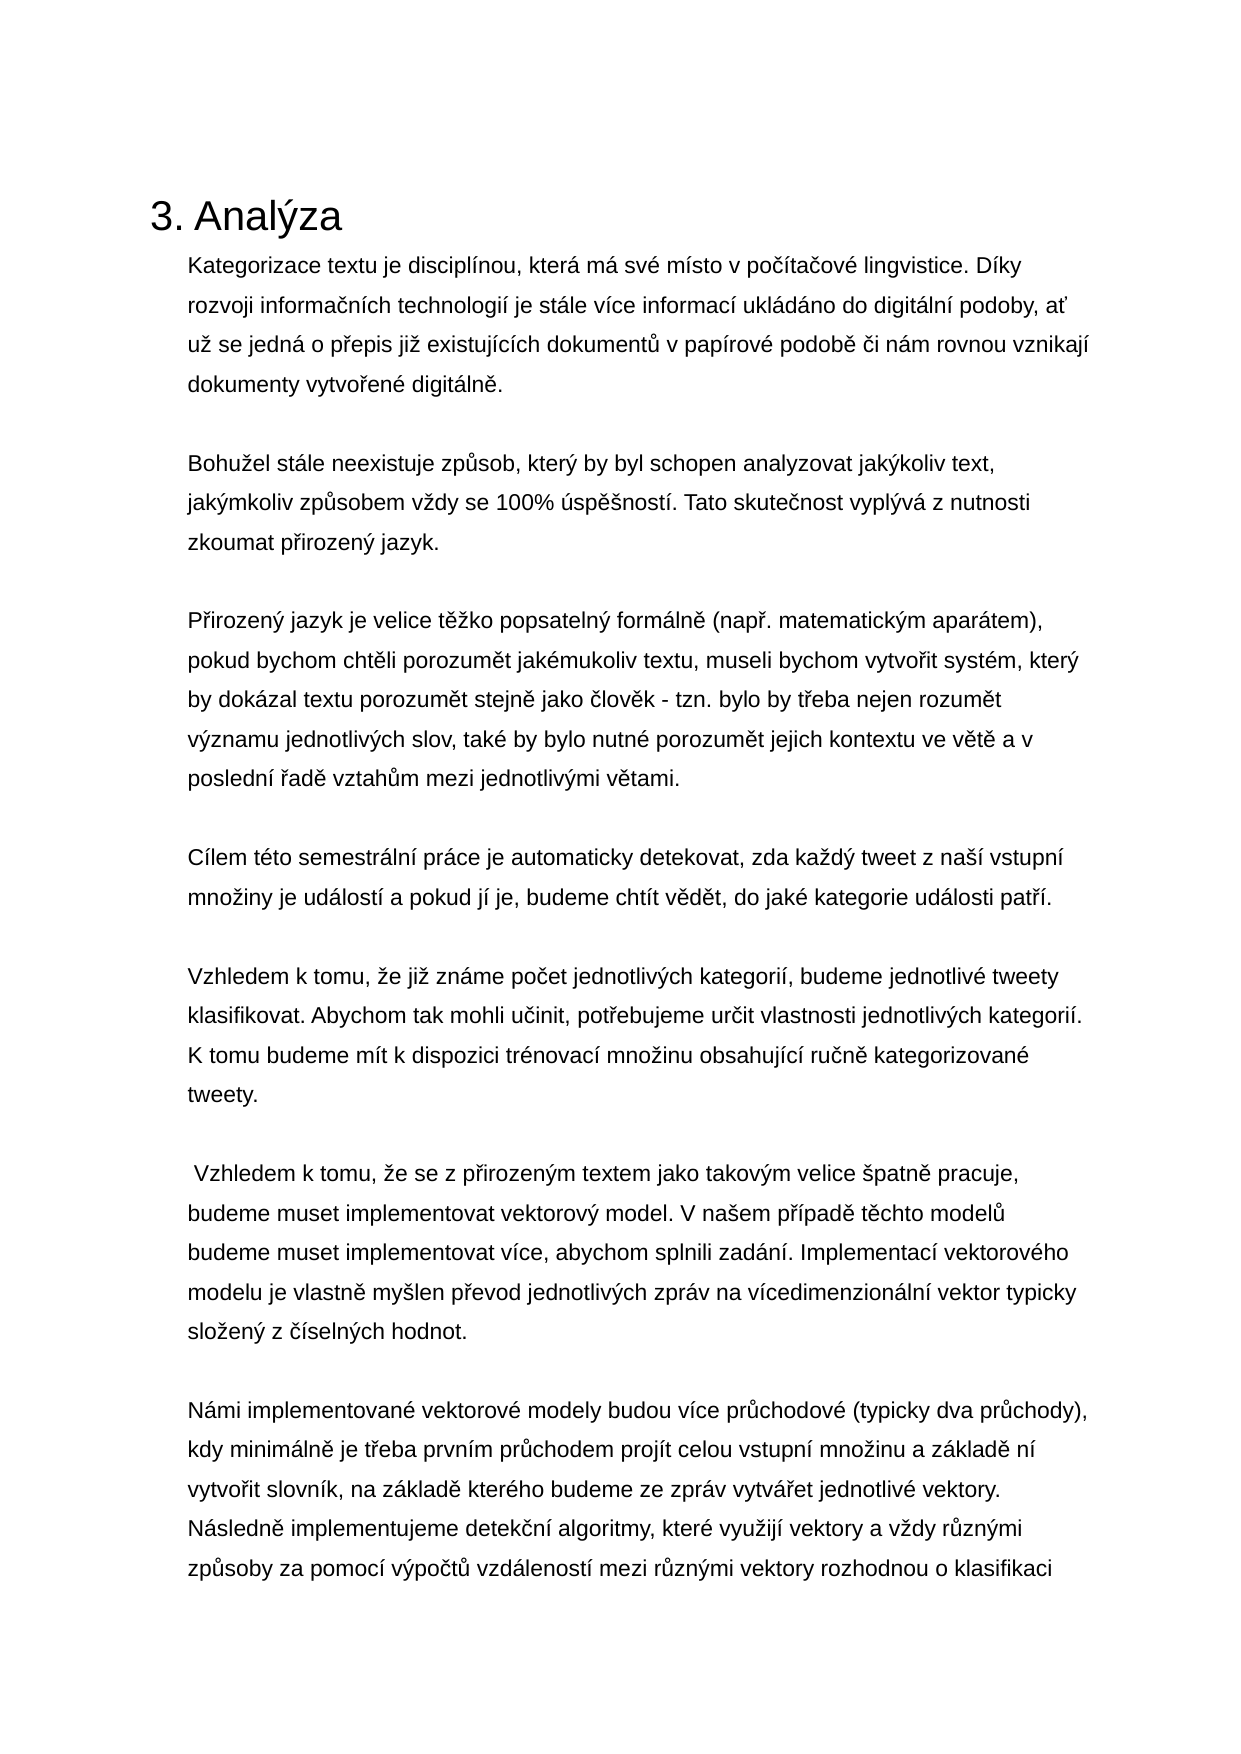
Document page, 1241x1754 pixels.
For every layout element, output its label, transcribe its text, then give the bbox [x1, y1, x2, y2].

text Přirozený jazyk je velice těžko popsatelný formálně (např. matematickým aparátem), pokud bychom chtěli porozumět jakémukoliv textu, museli bychom vytvořit systém, který by dokázal textu porozumět stejně jako člověk - tzn. bylo by třeba nejen rozumět významu jednotlivých slov, také by bylo nutné porozumět jejich kontextu ve větě a v poslední řadě vztahům mezi jednotlivými větami. [187, 607, 1090, 792]
text Vzhledem k tomu, že již známe počet jednotlivých kategorií, budeme jednotlivé tweety klasifikovat. Abychom tak mohli učinit, potřebujeme určit vlastnosti jednotlivých kategorií. K tomu budeme mít k dispozici trénovací množinu obsahující ručně kategorizované tweety. [187, 963, 1090, 1107]
text Kategorizace textu je disciplínou, která má své místo v počítačové lingvistice. Díky rozvoji informačních technologií je stále více informací ukládáno do digitální podoby, ať už se jedná o přepis již existujících dokumentů v papírové podobě či nám rovnou vznikají dokumenty vytvořené digitálně. [187, 252, 1090, 397]
text Vzhledem k tomu, že se z přirozeným textem jako takovým velice špatně pracuje, budeme muset implementovat vektorový model. V našem případě těchto modelů budeme muset implementovat více, abychom splnili zadání. Implementací vektorového modelu je vlastně myšlen převod jednotlivých zpráv na vícedimenzionální vektor typicky složený z číselných hodnot. [187, 1160, 1090, 1344]
text Následně implementujeme detekční algoritmy, které využijí vektory a vždy různými způsoby za pomocí výpočtů vzdáleností mezi různými vektory rozhodnou o klasifikaci [187, 1515, 1090, 1581]
text Bohužel stále neexistuje způsob, který by byl schopen analyzovat jakýkoliv text, jakýmkoliv způsobem vždy se 100% úspěšností. Tato skutečnost vyplývá z nutnosti zkoumat přirozený jazyk. [187, 449, 1090, 555]
text Cílem této semestrální práce je automaticky detekovat, zda každý tweet z naší vstupní množiny je událostí a pokud jí je, budeme chtít vědět, do jaké kategorie události patří. [187, 844, 1090, 910]
subtitle 3. Analýza [150, 192, 1090, 239]
text Námi implementované vektorové modely budou více průchodové (typicky dva průchody), kdy minimálně je třeba prvním průchodem projít celou vstupní množinu a základě ní vytvořit slovník, na základě kterého budeme ze zpráv vytvářet jednotlivé vektory. [187, 1397, 1090, 1502]
